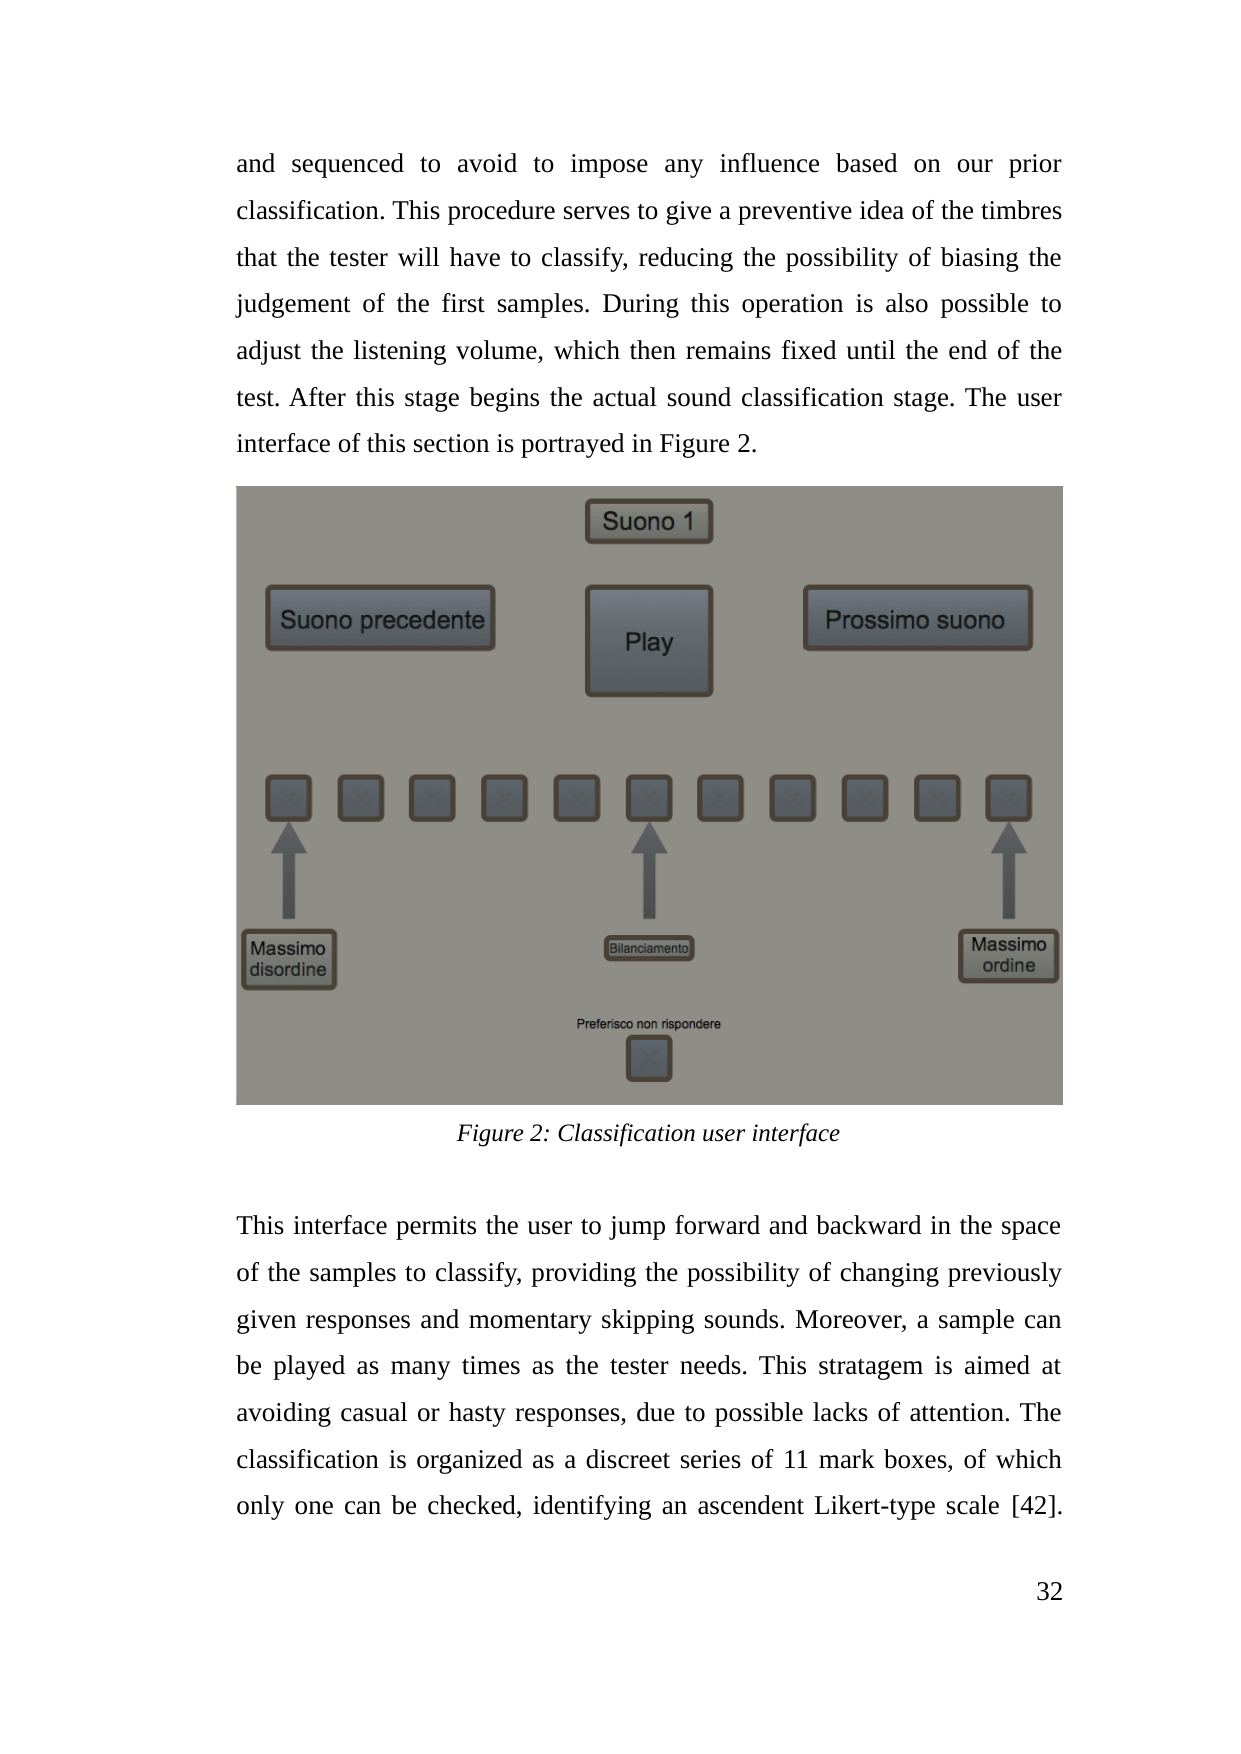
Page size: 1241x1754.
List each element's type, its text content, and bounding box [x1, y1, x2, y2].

text This interface permits the user to jump forward and backward in the space of the samples to classify, providing the possibility of changing previously given responses and momentary skipping sounds. Moreover, a sample can be played as many times as the tester needs. This stratagem is aimed at avoiding casual or hasty responses, due to possible lacks of attention. The classification is organized as a discreet series of 11 mark boxes, of which only one can be checked, identifying an ascendent Likert-type scale [42]. [236, 1209, 1063, 1521]
text Figure 2: Classification user interface [236, 1105, 1063, 1147]
picture [236, 486, 1063, 1105]
text and sequenced to avoid to impose any influence based on our prior classification. This procedure serves to give a preventive idea of the timbres that the tester will have to classify, reducing the possibility of biasing the judgement of the first samples. During this operation is also possible to adjust the listening volume, which then remains fixed until the end of the test. After this stage begins the actual sound classification stage. The user interface of this section is portrayed in Figure 2. [236, 148, 1063, 459]
